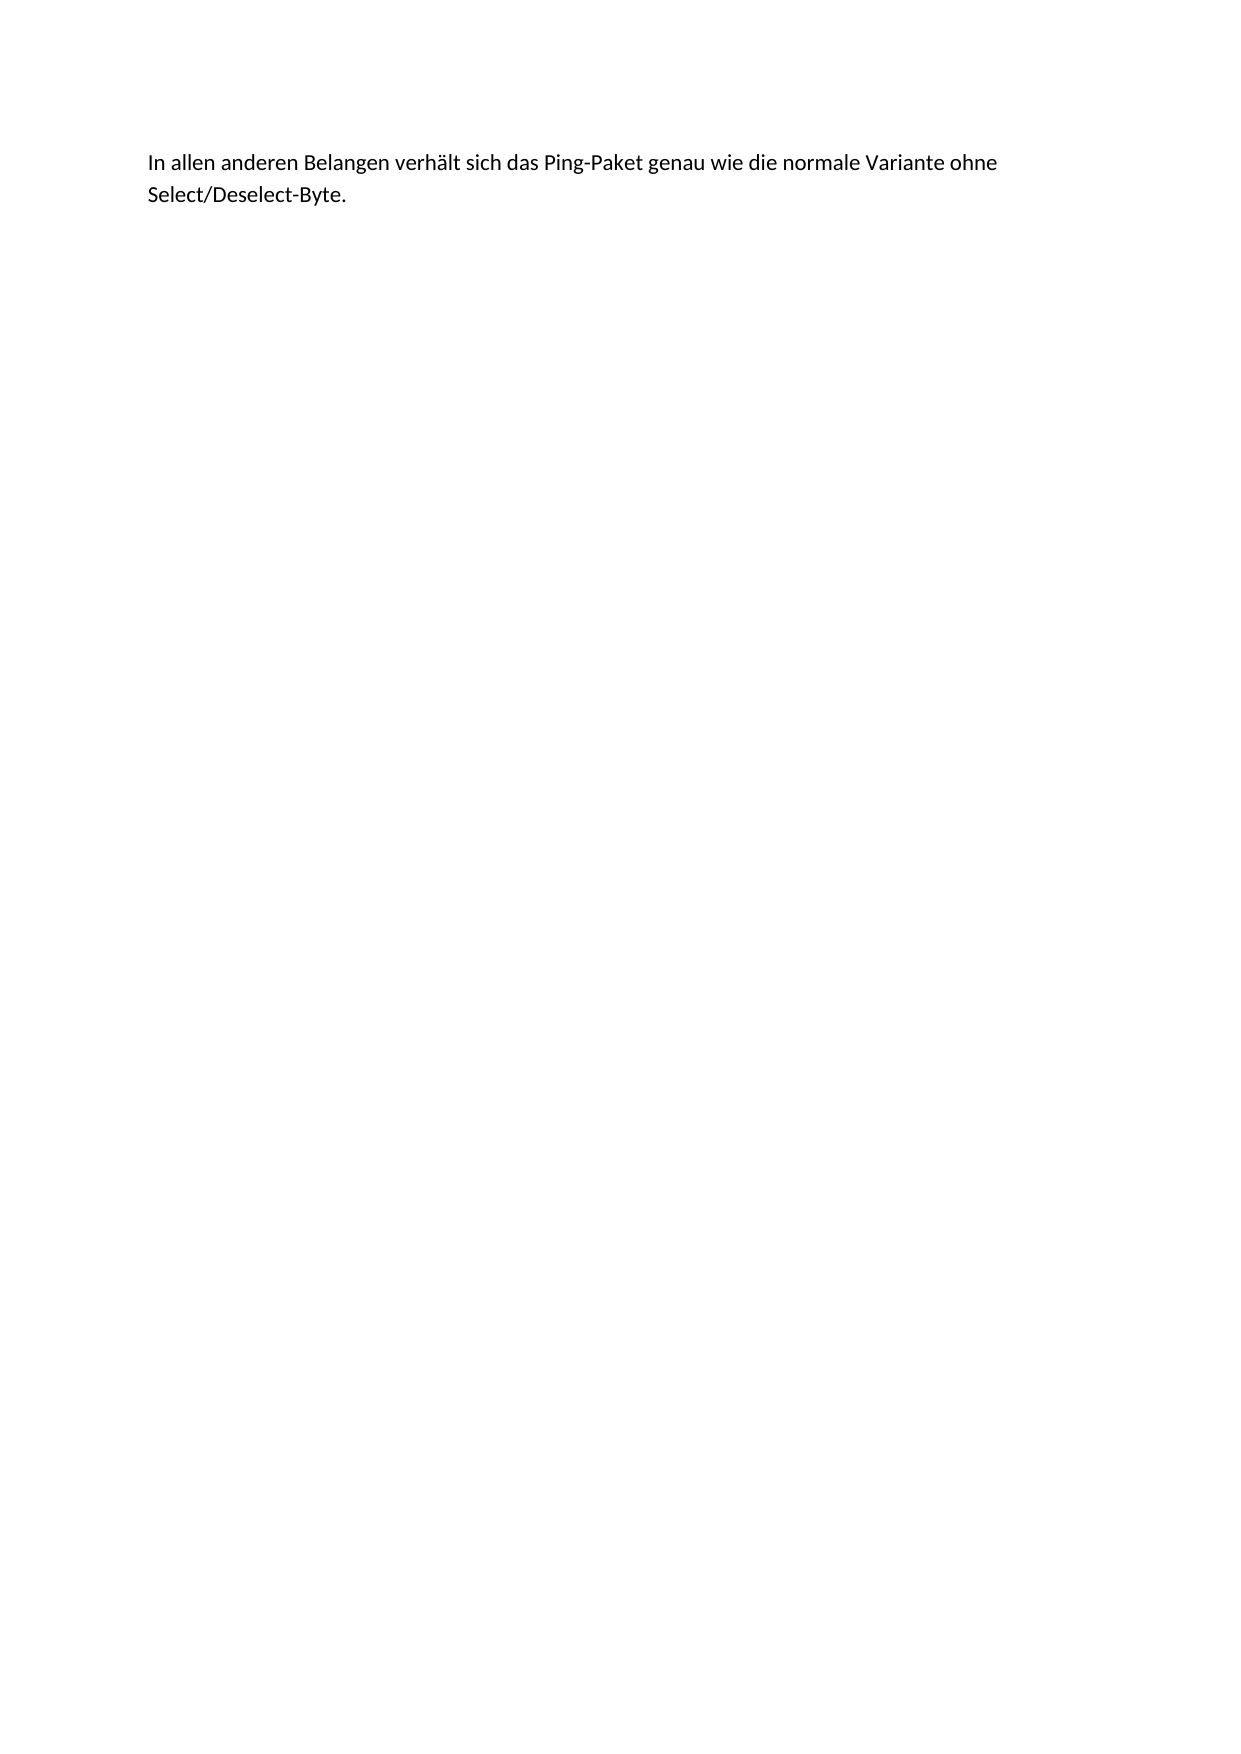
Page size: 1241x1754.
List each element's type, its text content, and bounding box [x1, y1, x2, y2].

text In allen anderen Belangen verhält sich das Ping-Paket genau wie die normale Variante ohne Select/Deselect-Byte. [148, 148, 1093, 208]
